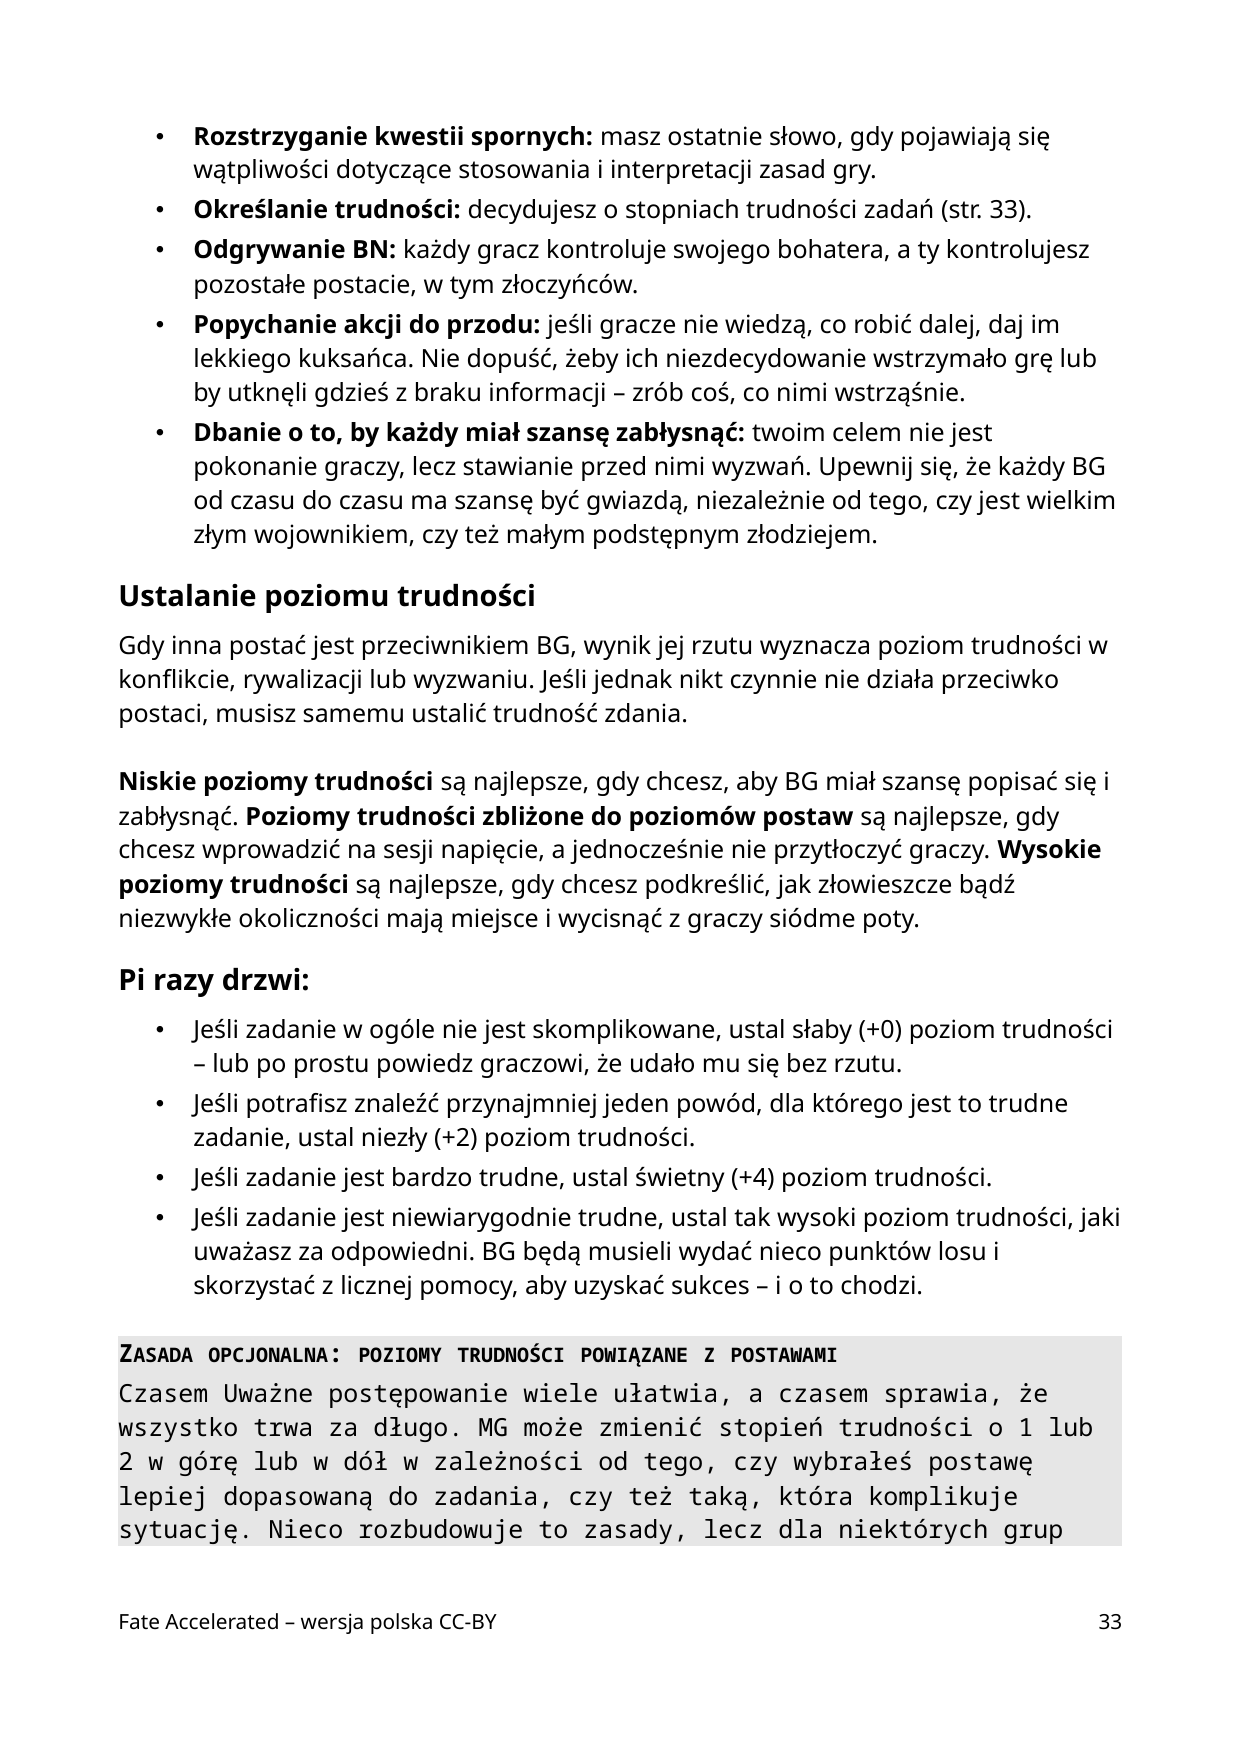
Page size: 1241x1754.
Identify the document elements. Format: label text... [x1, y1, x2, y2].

subtitle Ustalanie poziomu trudności [118, 576, 1122, 615]
list Popychanie akcji do przodu: jeśli gracze nie wiedzą, co robić dalej, daj im lekkiego kuksańca. Nie dopuść, żeby ich niezdecydowanie wstrzymało grę lub by utknęli gdzieś z braku informacji – zrób coś, co nimi wstrząśnie. [156, 306, 1122, 408]
list Rozstrzyganie kwestii spornych: masz ostatnie słowo, gdy pojawiają się wątpliwości dotyczące stosowania i interpretacji zasad gry. [156, 118, 1122, 186]
subtitle Pi razy drzwi: [118, 959, 1122, 999]
text Czasem Uważne postępowanie wiele ułatwia, a czasem sprawia, że wszystko trwa za długo. MG może zmienić stopień trudności o 1 lub 2 w górę lub w dół w zależności od tego, czy wybrałeś postawę lepiej dopasowaną do zadania, czy też taką, która komplikuje sytuację. Nieco rozbudowuje to zasady, lecz dla niektórych grup [118, 1376, 1122, 1546]
list Określanie trudności: decydujesz o stopniach trudności zadań (str. 27). [156, 192, 1122, 226]
list Jeśli zadanie w ogóle nie jest skomplikowane, ustal słaby (+0) poziom trudności – lub po prostu powiedz graczowi, że udało mu się bez rzutu. [156, 1012, 1122, 1080]
list Dbanie o to, by każdy miał szansę zabłysnąć: twoim celem nie jest pokonanie graczy, lecz stawianie przed nimi wyzwań. Upewnij się, że każdy BG od czasu do czasu ma szansę być gwiazdą, niezależnie od tego, czy jest wielkim złym wojownikiem, czy też małym podstępnym złodziejem. [156, 414, 1122, 551]
text Gdy inna postać jest przeciwnikiem BG, wynik jej rzutu wyznacza poziom trudności w konflikcie, rywalizacji lub wyzwaniu. Jeśli jednak nikt czynnie nie działa przeciwko postaci, musisz samemu ustalić trudność zdania. [118, 628, 1122, 730]
list Jeśli zadanie jest bardzo trudne, ustal świetny (+4) poziom trudności. [156, 1160, 1122, 1194]
text Niskie poziomy trudności są najlepsze, gdy chcesz, aby BG miał szansę popisać się i zabłysnąć. Poziomy trudności zbliżone do poziomów postaw są najlepsze, gdy chcesz wprowadzić na sesji napięcie, a jednocześnie nie przytłoczyć graczy. Wysokie poziomy trudności są najlepsze, gdy chcesz podkreślić, jak złowieszcze bądź niezwykłe okoliczności mają miejsce i wycisnąć z graczy siódme poty. [118, 764, 1122, 934]
list Jeśli zadanie jest niewiarygodnie trudne, ustal tak wysoki poziom trudności, jaki uważasz za odpowiedni. BG będą musieli wydać nieco punktów losu i skorzystać z licznej pomocy, aby uzyskać sukces – i o to chodzi. [156, 1200, 1122, 1302]
list Jeśli potrafisz znaleźć przynajmniej jeden powód, dla którego jest to trudne zadanie, ustal niezły (+2) poziom trudności. [156, 1086, 1122, 1154]
text Zasada opcjonalna: poziomy trudności powiązane z postawami [118, 1336, 1122, 1370]
list Odgrywanie BN: każdy gracz kontroluje swojego bohatera, a ty kontrolujesz pozostałe postacie, w tym złoczyńców. [156, 232, 1122, 300]
